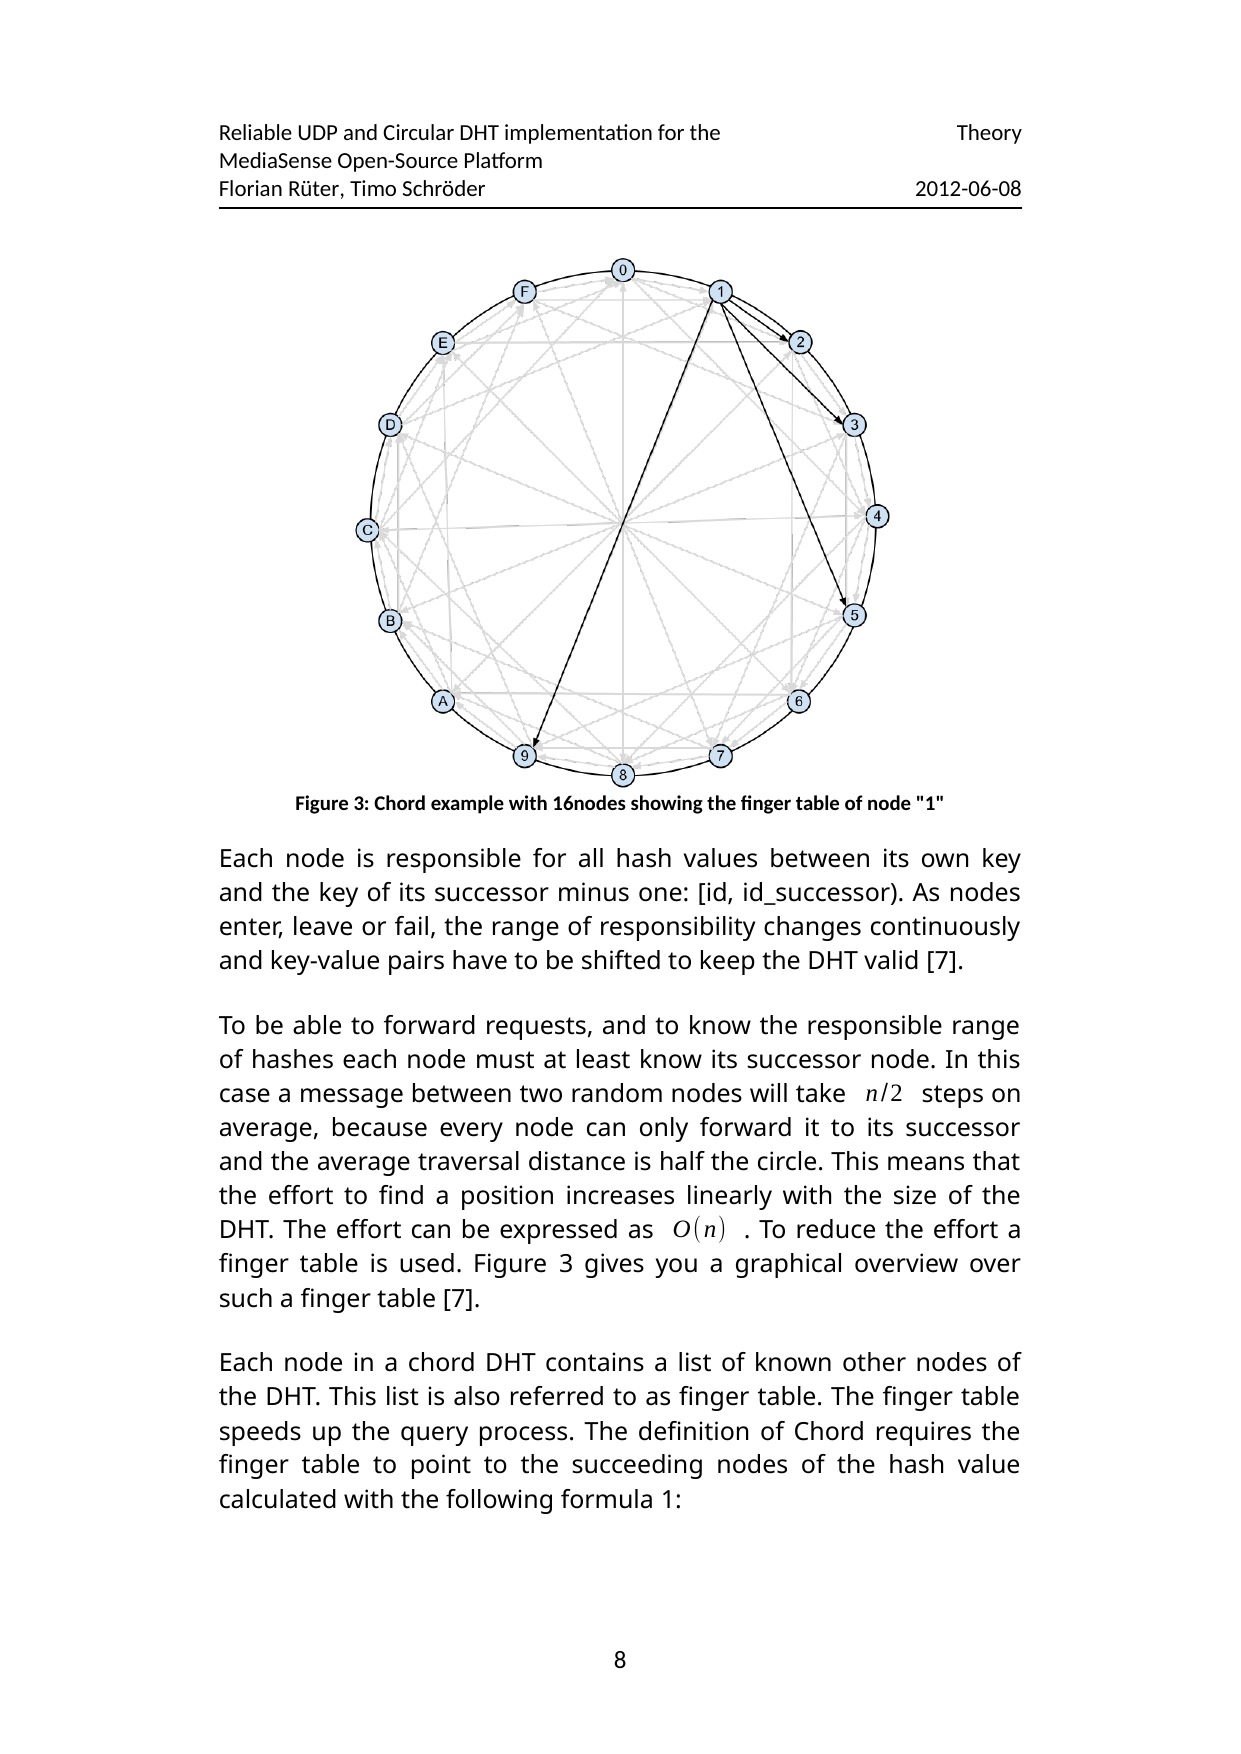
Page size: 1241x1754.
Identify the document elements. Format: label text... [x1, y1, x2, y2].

text Figure 1: Chord example with 16nodes showing the finger table of node "1" [270, 250, 970, 816]
text To be able to forward requests, and to know the responsible range of hashes each node must at least know its successor node. In this case a message between two random nodes will takesteps on average, because every node can only forward it to its successor and the average traversal distance is half the circle. This means that the effort to find a position increases linearly with the size of the DHT. The effort can be expressed as. To reduce the effort a finger table is used. Figure 1 gives you a graphical overview over such a finger table [7]. [218, 1008, 1022, 1314]
picture [347, 250, 893, 791]
text Each node in a chord DHT contains a list of known other nodes of the DHT. This list is also referred to as finger table. The finger table speeds up the query process. The definition of Chord requires the finger table to point to the succeeding nodes of the hash value calculated with the following formula 1: [218, 1345, 1022, 1515]
text Each node is responsible for all hash values between its own key and the key of its successor minus one: [id, id_successor). As nodes enter, leave or fail, the range of responsibility changes continuously and key-value pairs have to be shifted to keep the DHT valid [7]. [218, 238, 1022, 977]
